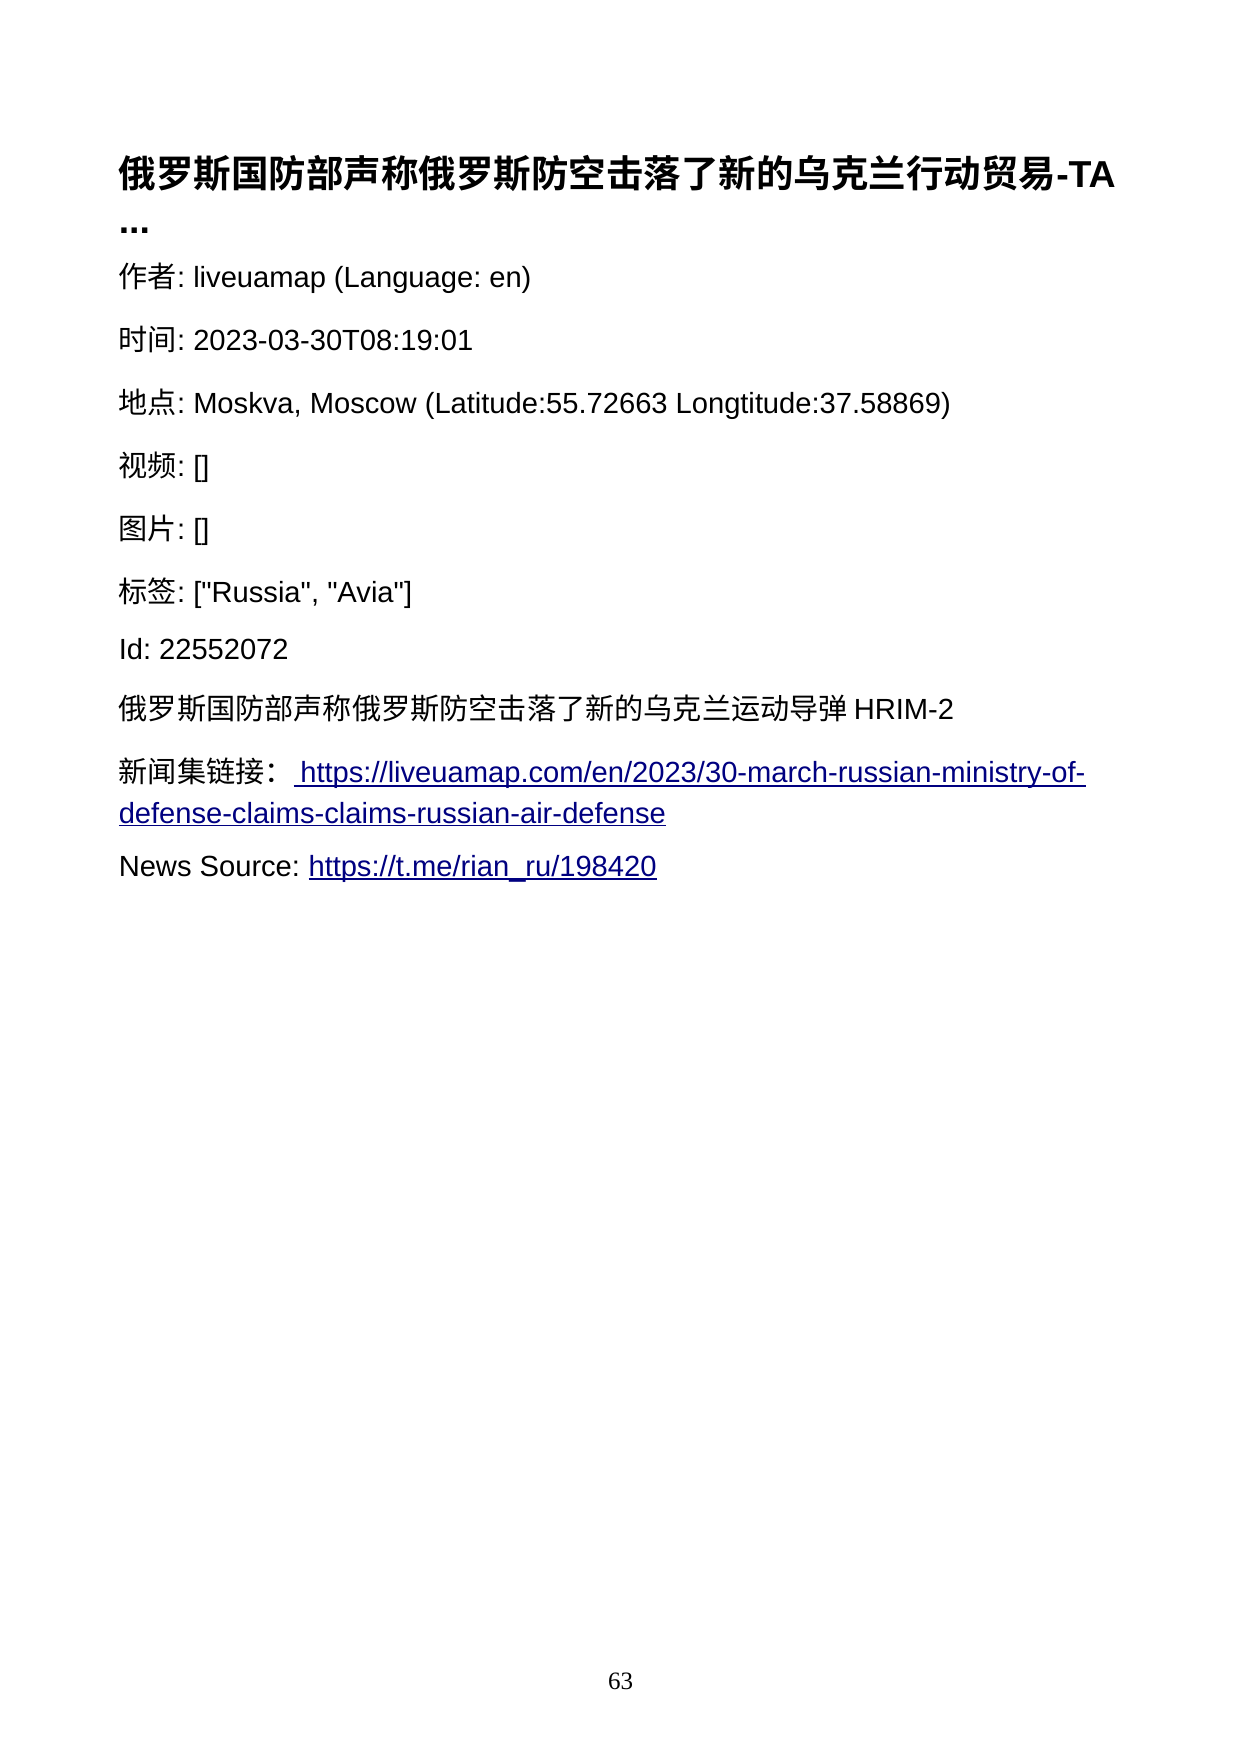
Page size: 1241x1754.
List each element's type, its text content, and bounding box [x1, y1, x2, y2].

text 新闻集链接： https://liveuamap.com/en/2023/30-march-russian-ministry-of-defense-claims-claims-russian-air-defense [118, 748, 1122, 829]
subtitle 俄罗斯国防部声称俄罗斯防空击落了新的乌克兰行动贸易-TA ... [118, 143, 1122, 241]
text 视频: [] [118, 443, 1122, 485]
text 作者: liveuamap (Language: en) [118, 253, 1122, 296]
text 俄罗斯国防部声称俄罗斯防空击落了新的乌克兰运动导弹HRIM-2 [118, 685, 1122, 728]
text Id: 22552072 [118, 632, 1122, 666]
text 图片: [] [118, 506, 1122, 548]
text 地点: Moskva, Moscow (Latitude:55.72663 Longtitude:37.58869) [118, 380, 1122, 422]
text 标签: ["Russia", "Avia"] [118, 569, 1122, 611]
text 时间: 2023-03-30T08:19:01 [118, 317, 1122, 359]
text News Source: https://t.me/rian_ru/198420 [118, 849, 1122, 882]
